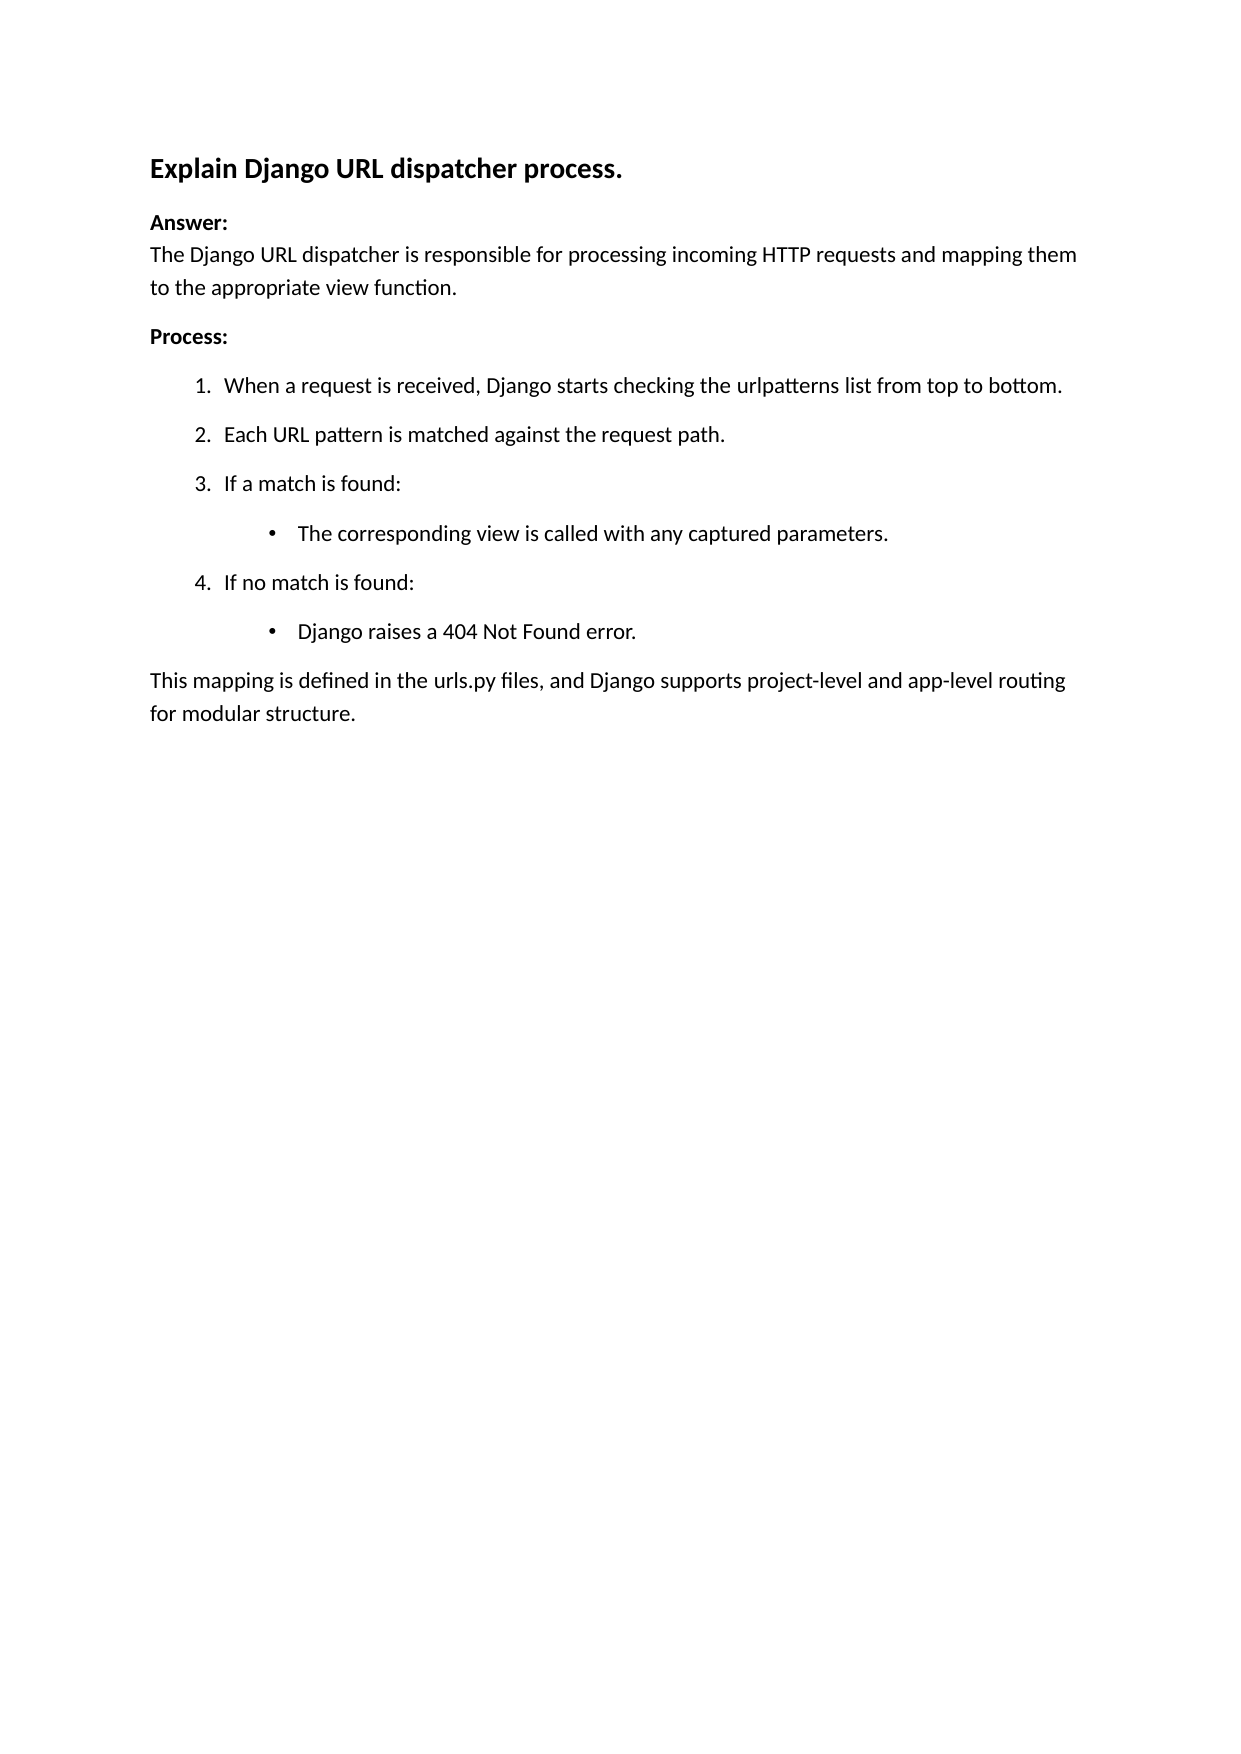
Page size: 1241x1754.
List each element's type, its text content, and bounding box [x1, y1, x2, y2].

text Explain Django URL dispatcher process. [150, 150, 1090, 186]
list Django raises a 404 Not Found error. [268, 617, 1090, 645]
text This mapping is defined in the urls.py files, and Django supports project-level and app-level routing for modular structure. [150, 666, 1090, 727]
list The corresponding view is called with any captured parameters. [268, 519, 1090, 547]
list Each URL pattern is matched against the request path. [194, 420, 1090, 448]
list If a match is found: [194, 469, 1090, 498]
text Process: [150, 322, 1090, 350]
list If no match is found: [194, 568, 1090, 596]
list When a request is received, Django starts checking the urlpatterns list from top to bottom. [194, 371, 1090, 399]
text Answer: The Django URL dispatcher is responsible for processing incoming HTTP requests and mapping them to the appropriate view function. [150, 208, 1090, 301]
